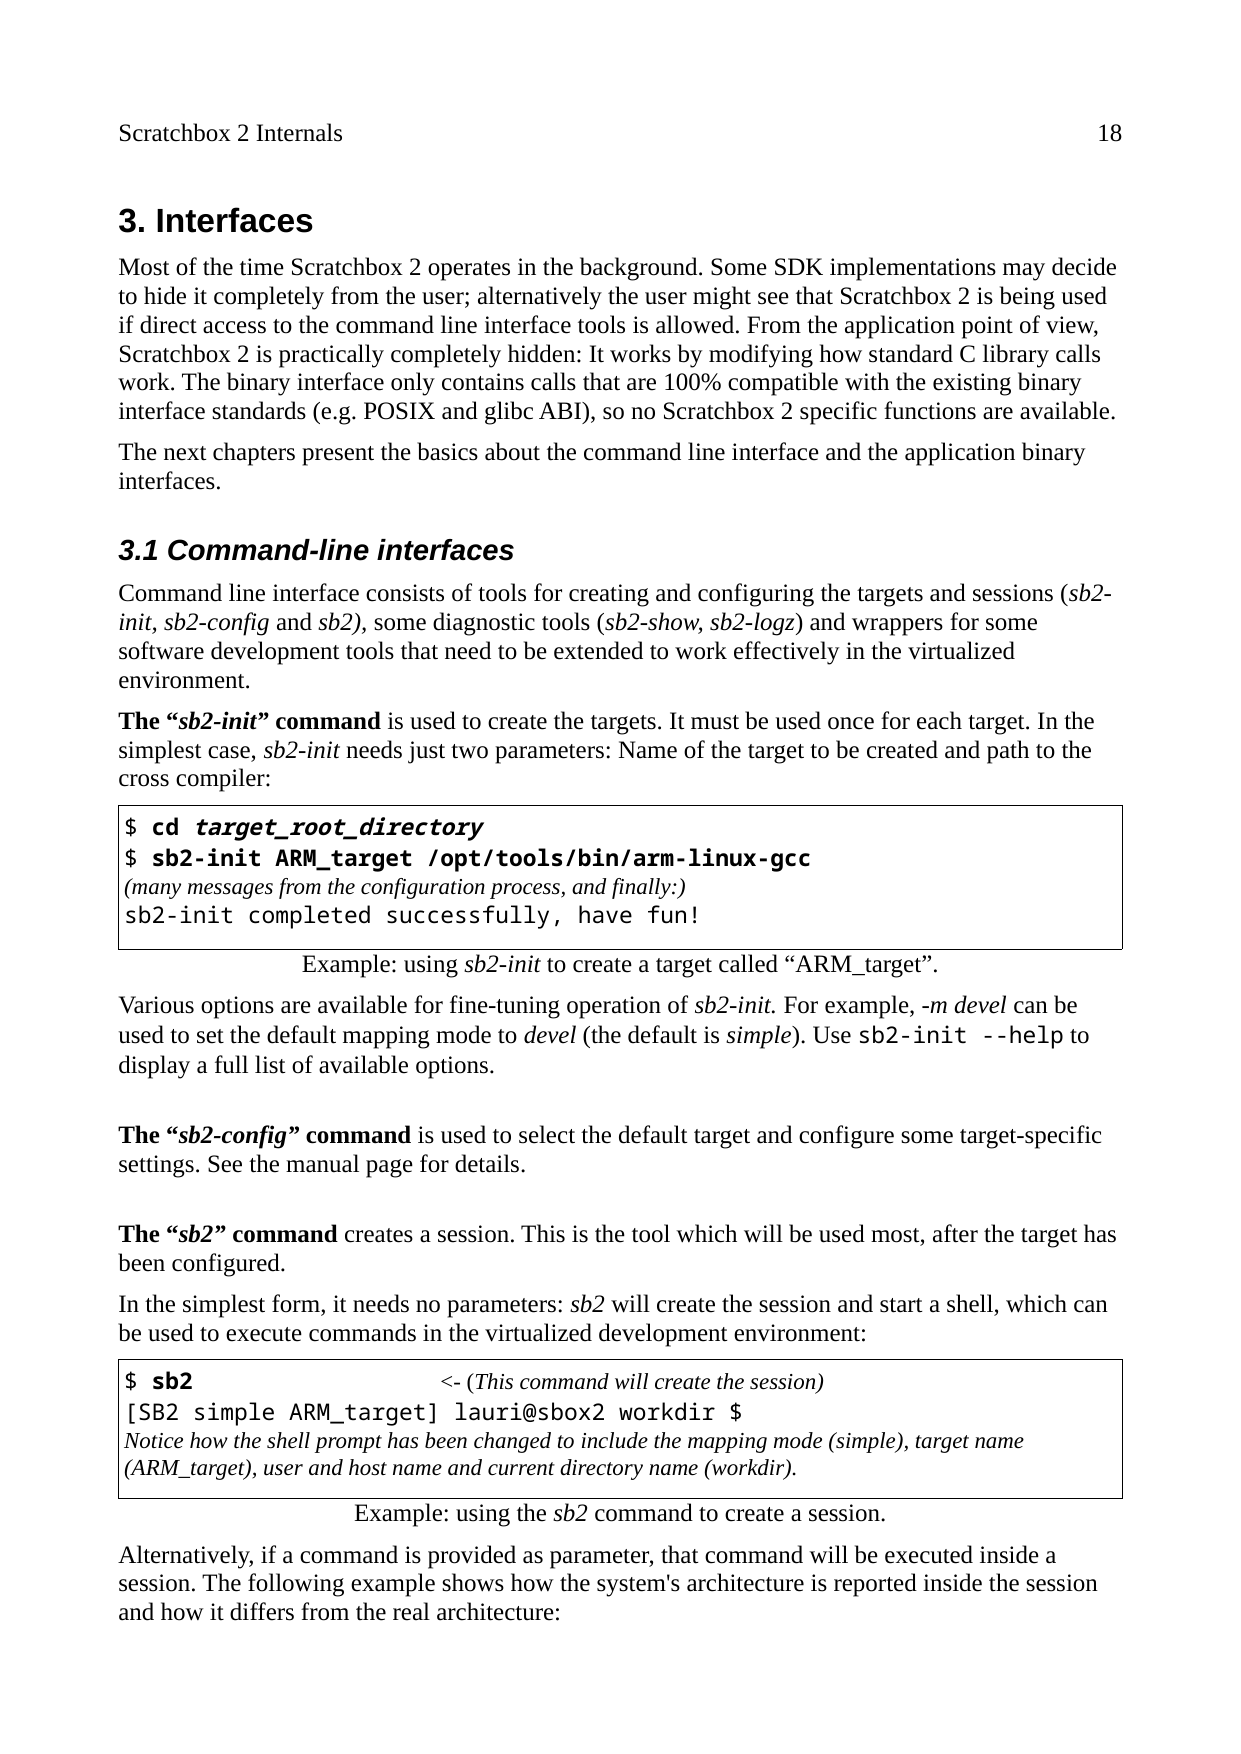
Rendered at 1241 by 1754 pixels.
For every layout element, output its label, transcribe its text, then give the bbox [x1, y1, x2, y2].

subtitle 3. Interfaces [118, 201, 1122, 240]
text The “sb2-config” command is used to select the default target and configure some target-specific settings. See the manual page for details. [118, 1120, 1122, 1178]
text Most of the time Scratchbox 2 operates in the background. Some SDK implementations may decide to hide it completely from the user; alternatively the user might see that Scratchbox 2 is being used if direct access to the command line interface tools is allowed. From the application point of view, Scratchbox 2 is practically completely hidden: It works by modifying how standard C library calls work. The binary interface only contains calls that are 100% compatible with the existing binary interface standards (e.g. POSIX and glibc ABI), so no Scratchbox 2 specific functions are available. [118, 252, 1122, 425]
text Command line interface consists of tools for creating and configuring the targets and sessions (sb2-init, sb2-config and sb2), some diagnostic tools (sb2-show, sb2-logz) and wrappers for some software development tools that need to be extended to work effectively in the virtualized environment. [118, 578, 1122, 693]
table_header $ cd target_root_directory $ sb2-init ARM_target /opt/tools/bin/arm-linux-gcc (many messages from the configuration process, and finally:) sb2-init completed successfully, have fun! [119, 806, 1122, 949]
text Example: using sb2-init to create a target called “ARM_target”. [118, 950, 1122, 978]
text The next chapters present the basics about the command line interface and the application binary interfaces. [118, 437, 1122, 495]
text Various options are available for fine-tuning operation of sb2-init. For example, -m devel can be used to set the default mapping mode to devel (the default is simple). Use sb2-init --help to display a full list of available options. [118, 990, 1122, 1108]
text In the simplest form, it needs no parameters: sb2 will create the session and start a shell, which can be used to execute commands in the virtualized development environment: [118, 1289, 1122, 1347]
text The “sb2” command creates a session. This is the tool which will be used most, after the target has been configured. [118, 1190, 1122, 1277]
text The “sb2-init” command is used to create the targets. It must be used once for each target. In the simplest case, sb2-init needs just two parameters: Name of the target to be created and path to the cross compiler: [118, 706, 1122, 792]
table_header $ sb2 <- (This command will create the session) [SB2 simple ARM_target] lauri@sbox2 workdir $ Notice how the shell prompt has been changed to include the mapping mode (simple), target name (ARM_target), user and host name and current directory name (workdir). [119, 1360, 1122, 1498]
subtitle 3.1 Command-line interfaces [118, 532, 1122, 566]
text Example: using the sb2 command to create a session. [118, 1499, 1122, 1527]
text Alternatively, if a command is provided as parameter, that command will be executed inside a session. The following example shows how the system's architecture is reported inside the session and how it differs from the real architecture: [118, 1540, 1122, 1626]
